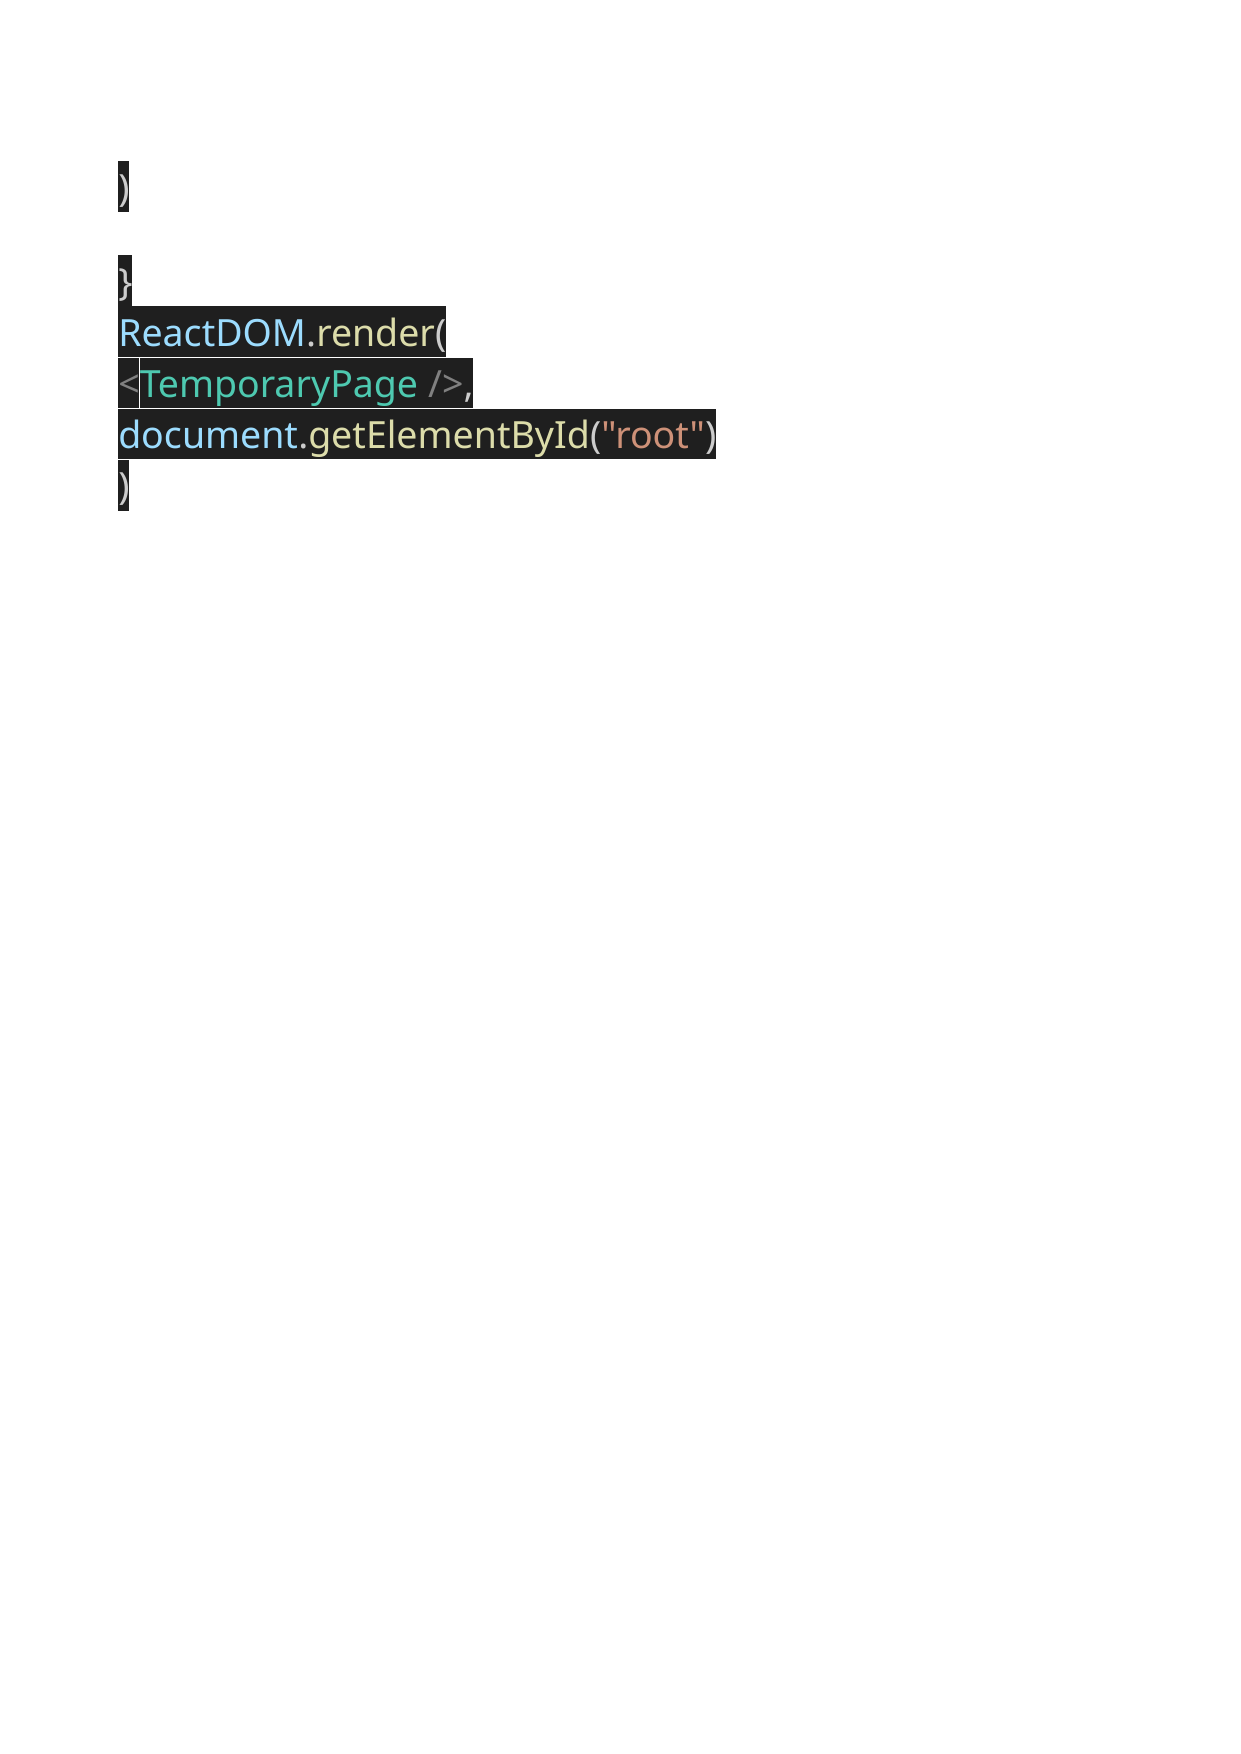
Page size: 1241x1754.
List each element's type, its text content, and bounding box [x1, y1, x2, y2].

text ) [118, 459, 1122, 511]
text } [118, 255, 1122, 306]
text document.getElementById("root") [118, 408, 1122, 459]
text <TemporaryPage />, [118, 357, 1122, 408]
text ReactDOM.render( [118, 306, 1122, 357]
text ) [118, 161, 1122, 212]
